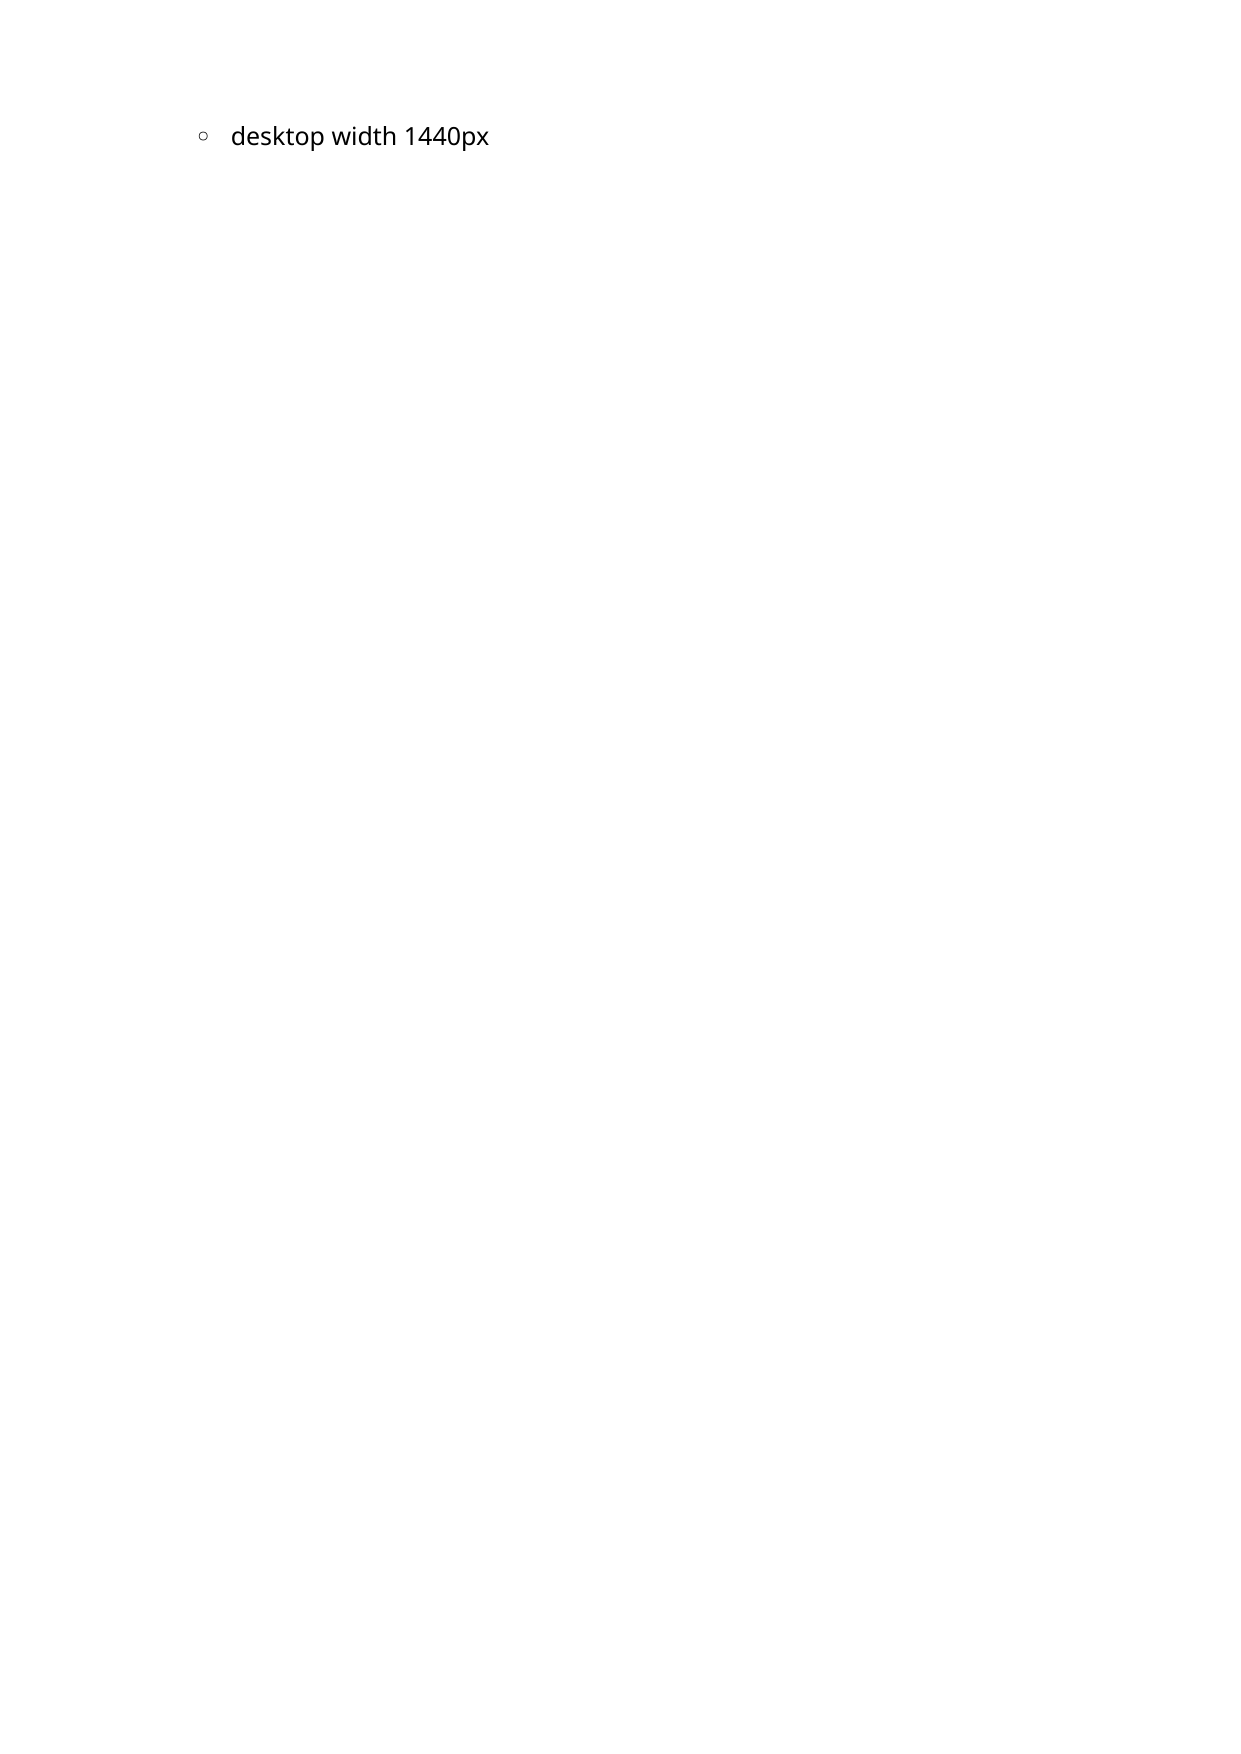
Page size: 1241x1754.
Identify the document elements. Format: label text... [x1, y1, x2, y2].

list desktop width 1440px [193, 118, 1122, 152]
